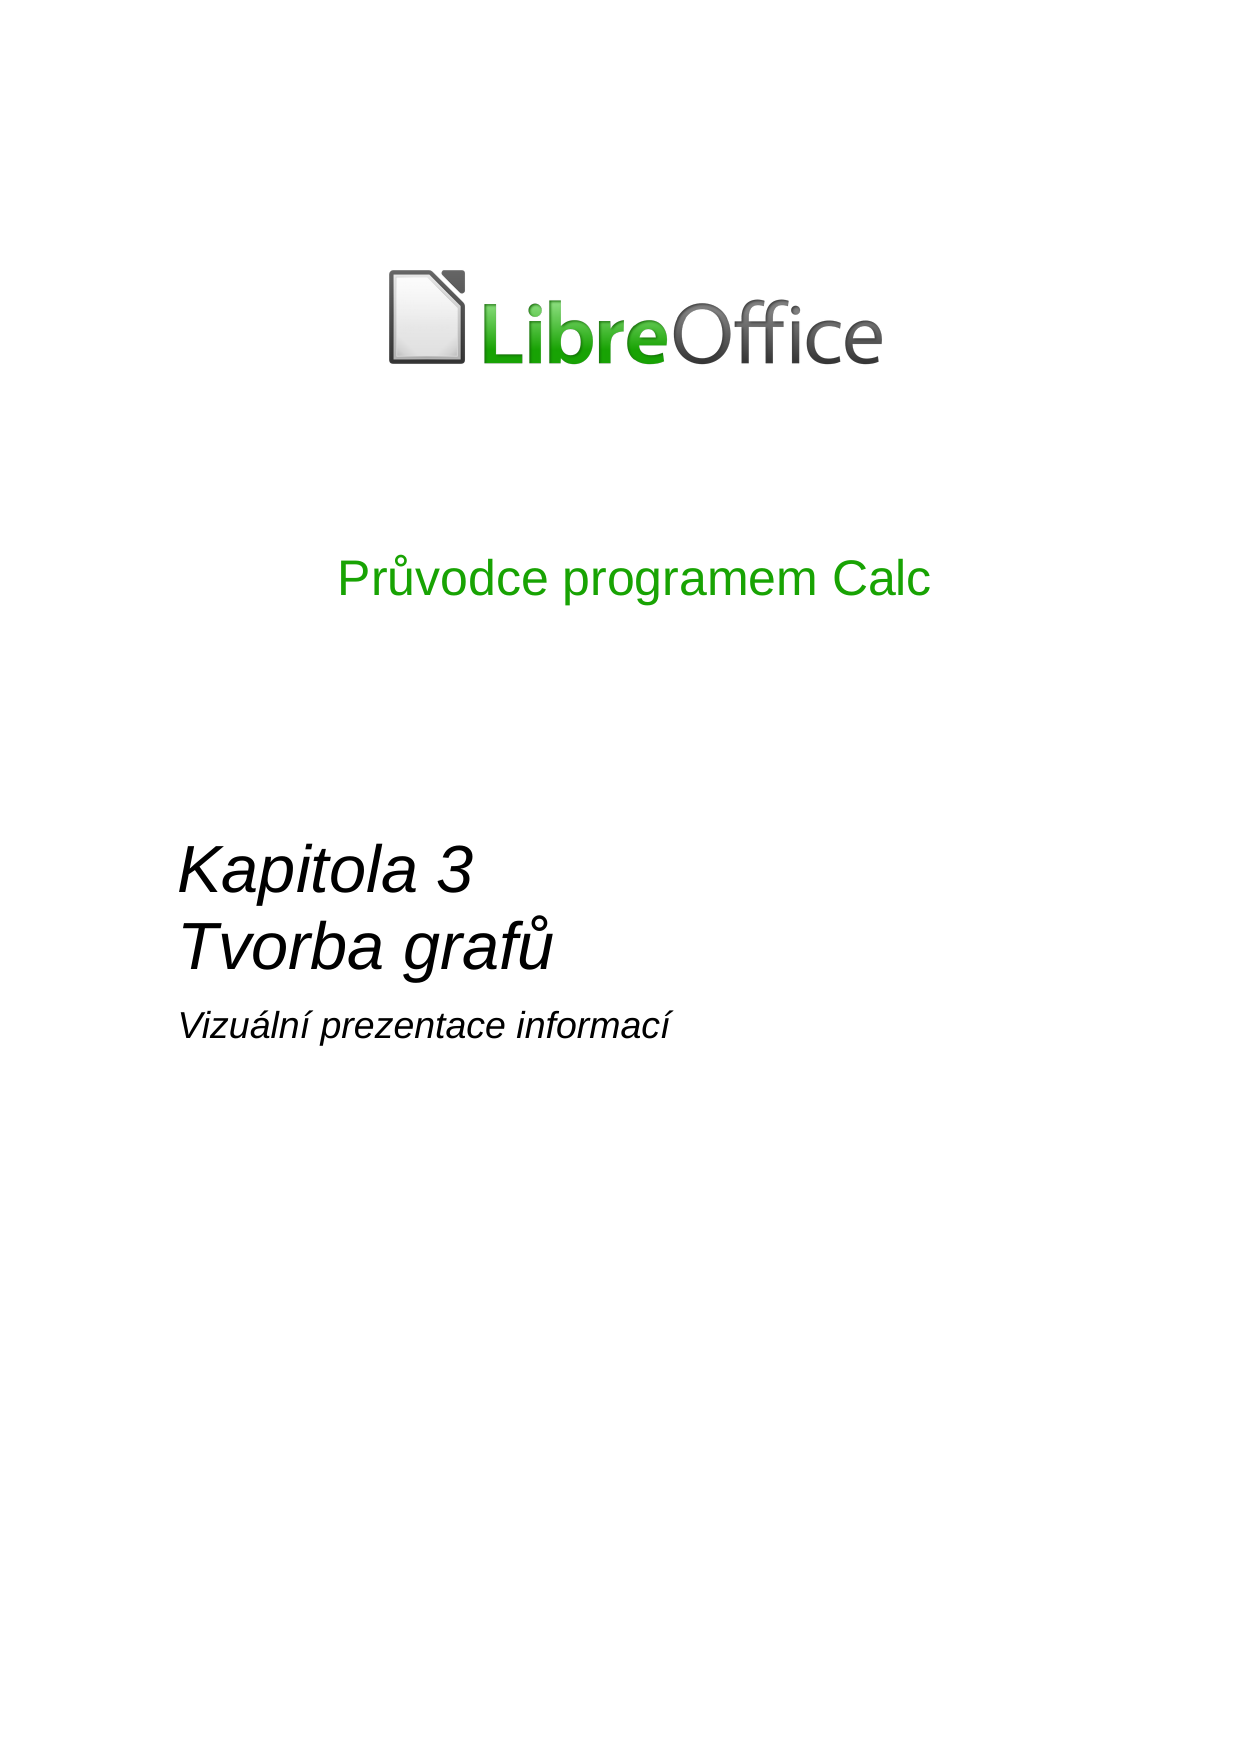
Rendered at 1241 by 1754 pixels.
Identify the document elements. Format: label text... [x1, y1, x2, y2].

picture [385, 265, 885, 371]
title Kapitola 3 Tvorba grafů [177, 830, 1093, 984]
text Průvodce programem Calc [177, 548, 1093, 605]
subtitle Vizuální prezentace informací [177, 1003, 1093, 1046]
